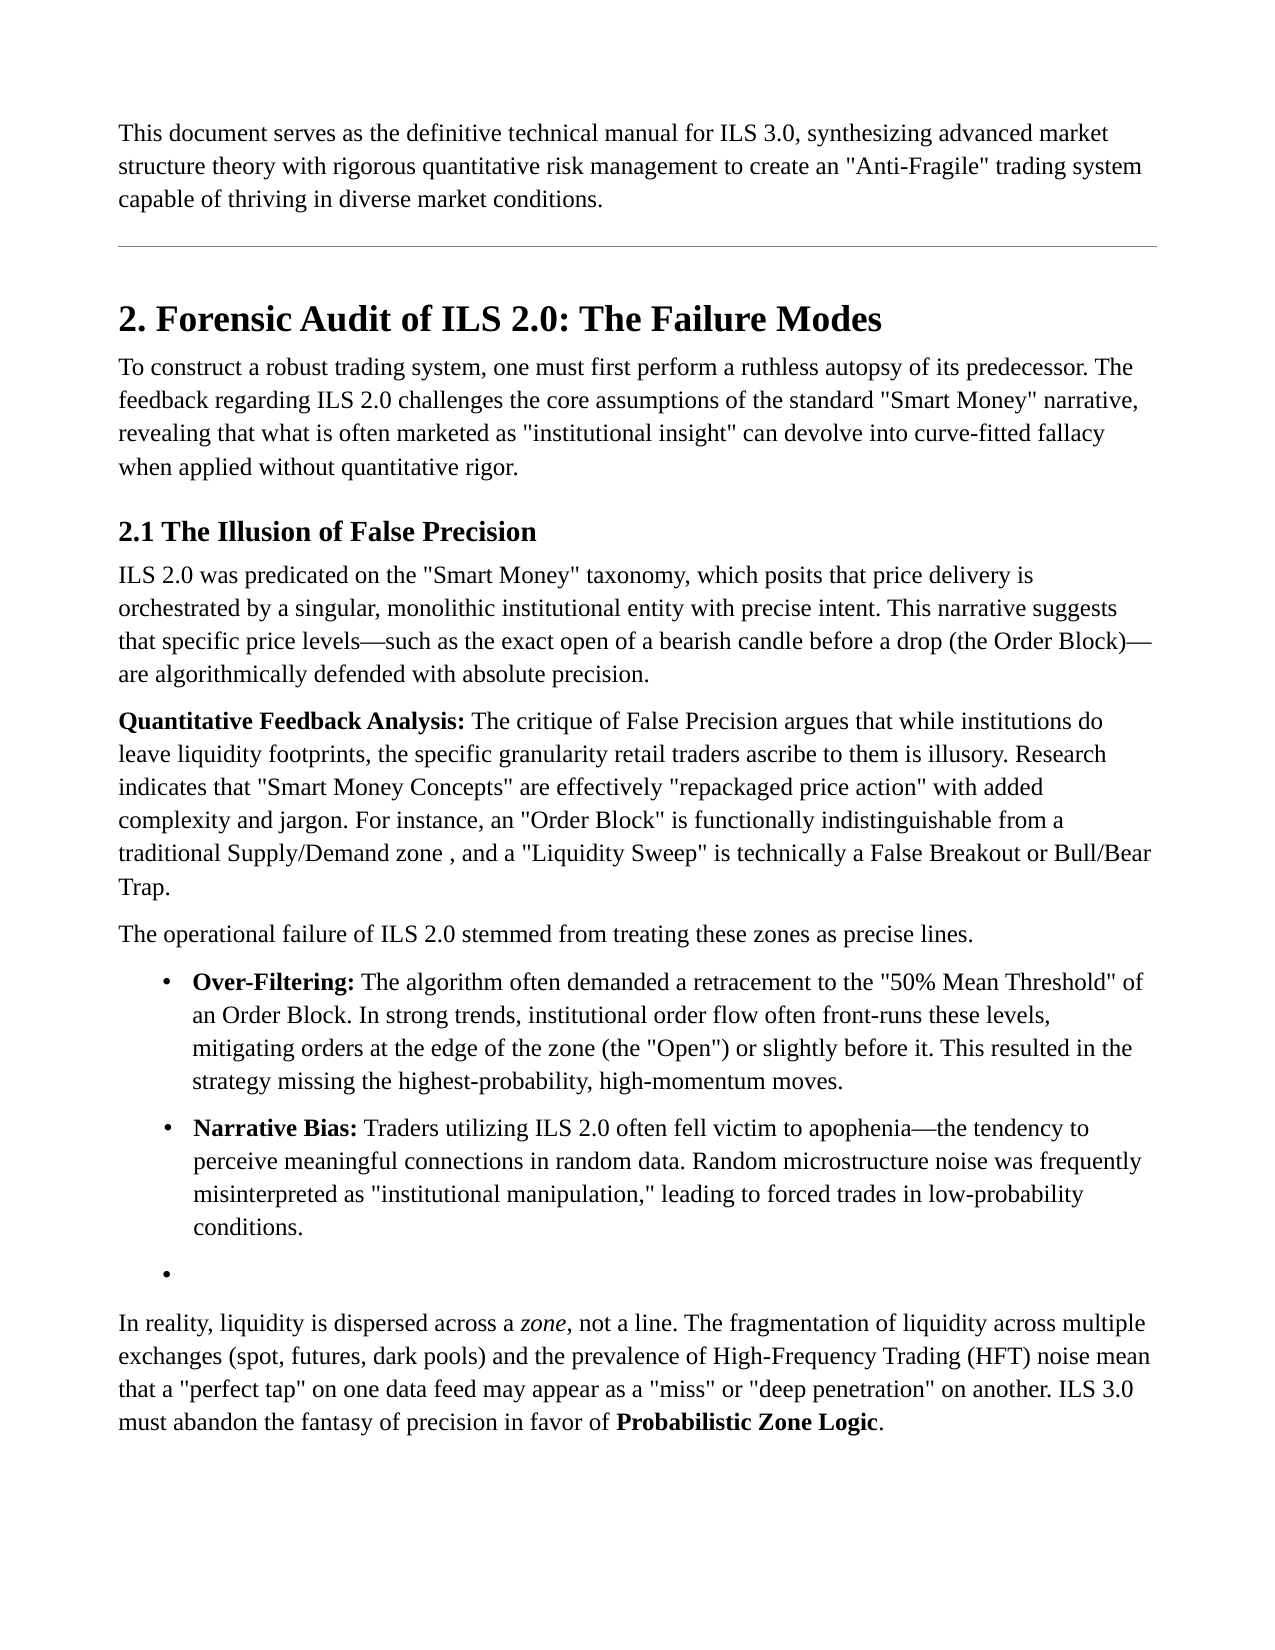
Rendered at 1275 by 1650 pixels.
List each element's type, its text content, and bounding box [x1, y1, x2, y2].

text Quantitative Feedback Analysis: The critique of False Precision argues that while institutions do leave liquidity footprints, the specific granularity retail traders ascribe to them is illusory. Research indicates that "Smart Money Concepts" are effectively "repackaged price action" with added complexity and jargon. For instance, an "Order Block" is functionally indistinguishable from a traditional Supply/Demand zone , and a "Liquidity Sweep" is technically a False Breakout or Bull/Bear Trap. [118, 706, 1157, 900]
text In reality, liquidity is dispersed across a zone, not a line. The fragmentation of liquidity across multiple exchanges (spot, futures, dark pools) and the prevalence of High-Frequency Trading (HFT) noise mean that a "perfect tap" on one data feed may appear as a "miss" or "deep penetration" on another. ILS 3.0 must abandon the fantasy of precision in favor of Probabilistic Zone Logic. [118, 1308, 1157, 1436]
text ILS 2.0 was predicated on the "Smart Money" taxonomy, which posits that price delivery is orchestrated by a singular, monolithic institutional entity with precise intent. This narrative suggests that specific price levels—such as the exact open of a bearish candle before a drop (the Order Block)—are algorithmically defended with absolute precision. [118, 560, 1157, 688]
subtitle 2. Forensic Audit of ILS 2.0: The Failure Modes [118, 297, 1157, 340]
list Narrative Bias: Traders utilizing ILS 2.0 often fell victim to apophenia—the tendency to perceive meaningful connections in random data. Random microstructure noise was frequently misinterpreted as "institutional manipulation," leading to forced trades in low-probability conditions. [164, 1113, 1157, 1241]
text To construct a robust trading system, one must first perform a ruthless autopsy of its predecessor. The feedback regarding ILS 2.0 challenges the core assumptions of the standard "Smart Money" narrative, revealing that what is often marketed as "institutional insight" can devolve into curve-fitted fallacy when applied without quantitative rigor. [118, 352, 1157, 480]
text The operational failure of ILS 2.0 stemmed from treating these zones as precise lines. [118, 919, 1157, 948]
text This document serves as the definitive technical manual for ILS 3.0, synthesizing advanced market structure theory with rigorous quantitative risk management to create an "Anti-Fragile" trading system capable of thriving in diverse market conditions. [118, 118, 1157, 213]
list Over-Filtering: The algorithm often demanded a retracement to the "50% Mean Threshold" of an Order Block. In strong trends, institutional order flow often front-runs these levels, mitigating orders at the edge of the zone (the "Open") or slightly before it. This resulted in the strategy missing the highest-probability, high-momentum moves. [162, 967, 1157, 1094]
subtitle 2.1 The Illusion of False Precision [118, 514, 1157, 547]
